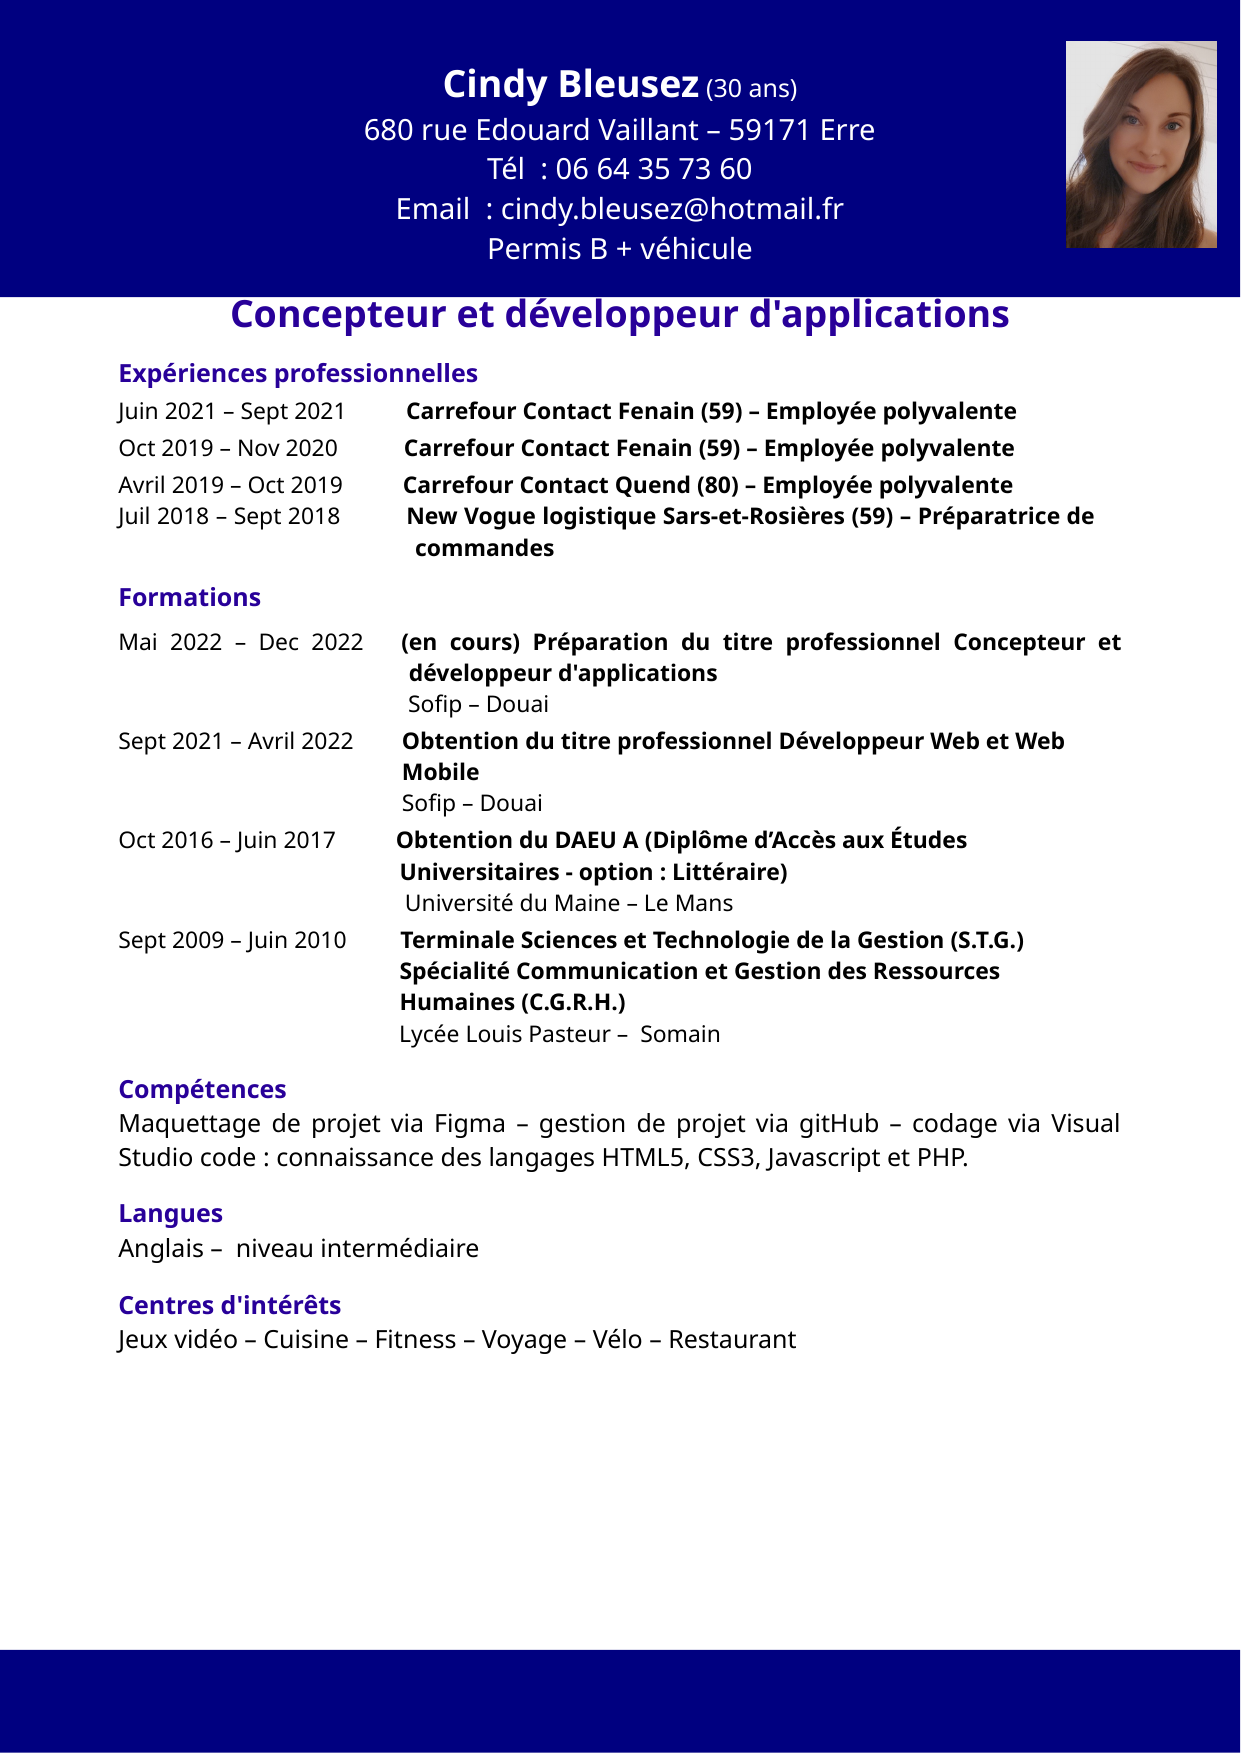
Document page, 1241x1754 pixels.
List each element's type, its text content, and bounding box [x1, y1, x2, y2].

text Sept 2021 – Avril 2022 Obtention du titre professionnel Développeur Web et Web Mobile [118, 725, 1122, 787]
text Juil 2018 – Sept 2018 New Vogue logistique Sars-et-Rosières (59) – Préparatrice de commandes [118, 500, 1122, 563]
text Expériences professionnelles [118, 355, 1122, 389]
text Langues [118, 1191, 1122, 1231]
text Concepteur et développeur d'applications [118, 298, 1122, 338]
text Anglais – niveau intermédiaire [118, 1231, 1122, 1265]
text Maquettage de projet via Figma – gestion de projet via gitHub – codage via Visual Studio code : connaissance des langages HTML5, CSS3, Javascript et PHP. [118, 1106, 1122, 1174]
text Mai 2022 – Dec 2022 (en cours) Préparation du titre professionnel Concepteur et développeur d'applications [118, 625, 1122, 688]
picture [1066, 41, 1217, 248]
text Juin 2021 – Sept 2021 Carrefour Contact Fenain (59) – Employée polyvalente [118, 395, 1122, 426]
text Oct 2019 – Nov 2020 Carrefour Contact Fenain (59) – Employée polyvalente [118, 432, 1122, 463]
text Centres d'intérêts [118, 1288, 1122, 1322]
text Sofip – Douai [118, 688, 1122, 719]
text Lycée Louis Pasteur – Somain [118, 1018, 1122, 1049]
text Sofip – Douai [118, 787, 1122, 819]
text Université du Maine – Le Mans [118, 887, 1122, 918]
text Oct 2016 – Juin 2017 Obtention du DAEU A (Diplôme d’Accès aux Études Universitaires - option : Littéraire) [118, 824, 1122, 887]
text Jeux vidéo – Cuisine – Fitness – Voyage – Vélo – Restaurant [118, 1322, 1122, 1356]
text Compétences [118, 1072, 1122, 1106]
text Sept 2009 – Juin 2010 Terminale Sciences et Technologie de la Gestion (S.T.G.) [118, 924, 1122, 955]
text Avril 2019 – Oct 2019 Carrefour Contact Quend (80) – Employée polyvalente [118, 469, 1122, 500]
text Spécialité Communication et Gestion des Ressources Humaines (C.G.R.H.) [118, 955, 1122, 1018]
text Formations [118, 580, 1122, 614]
